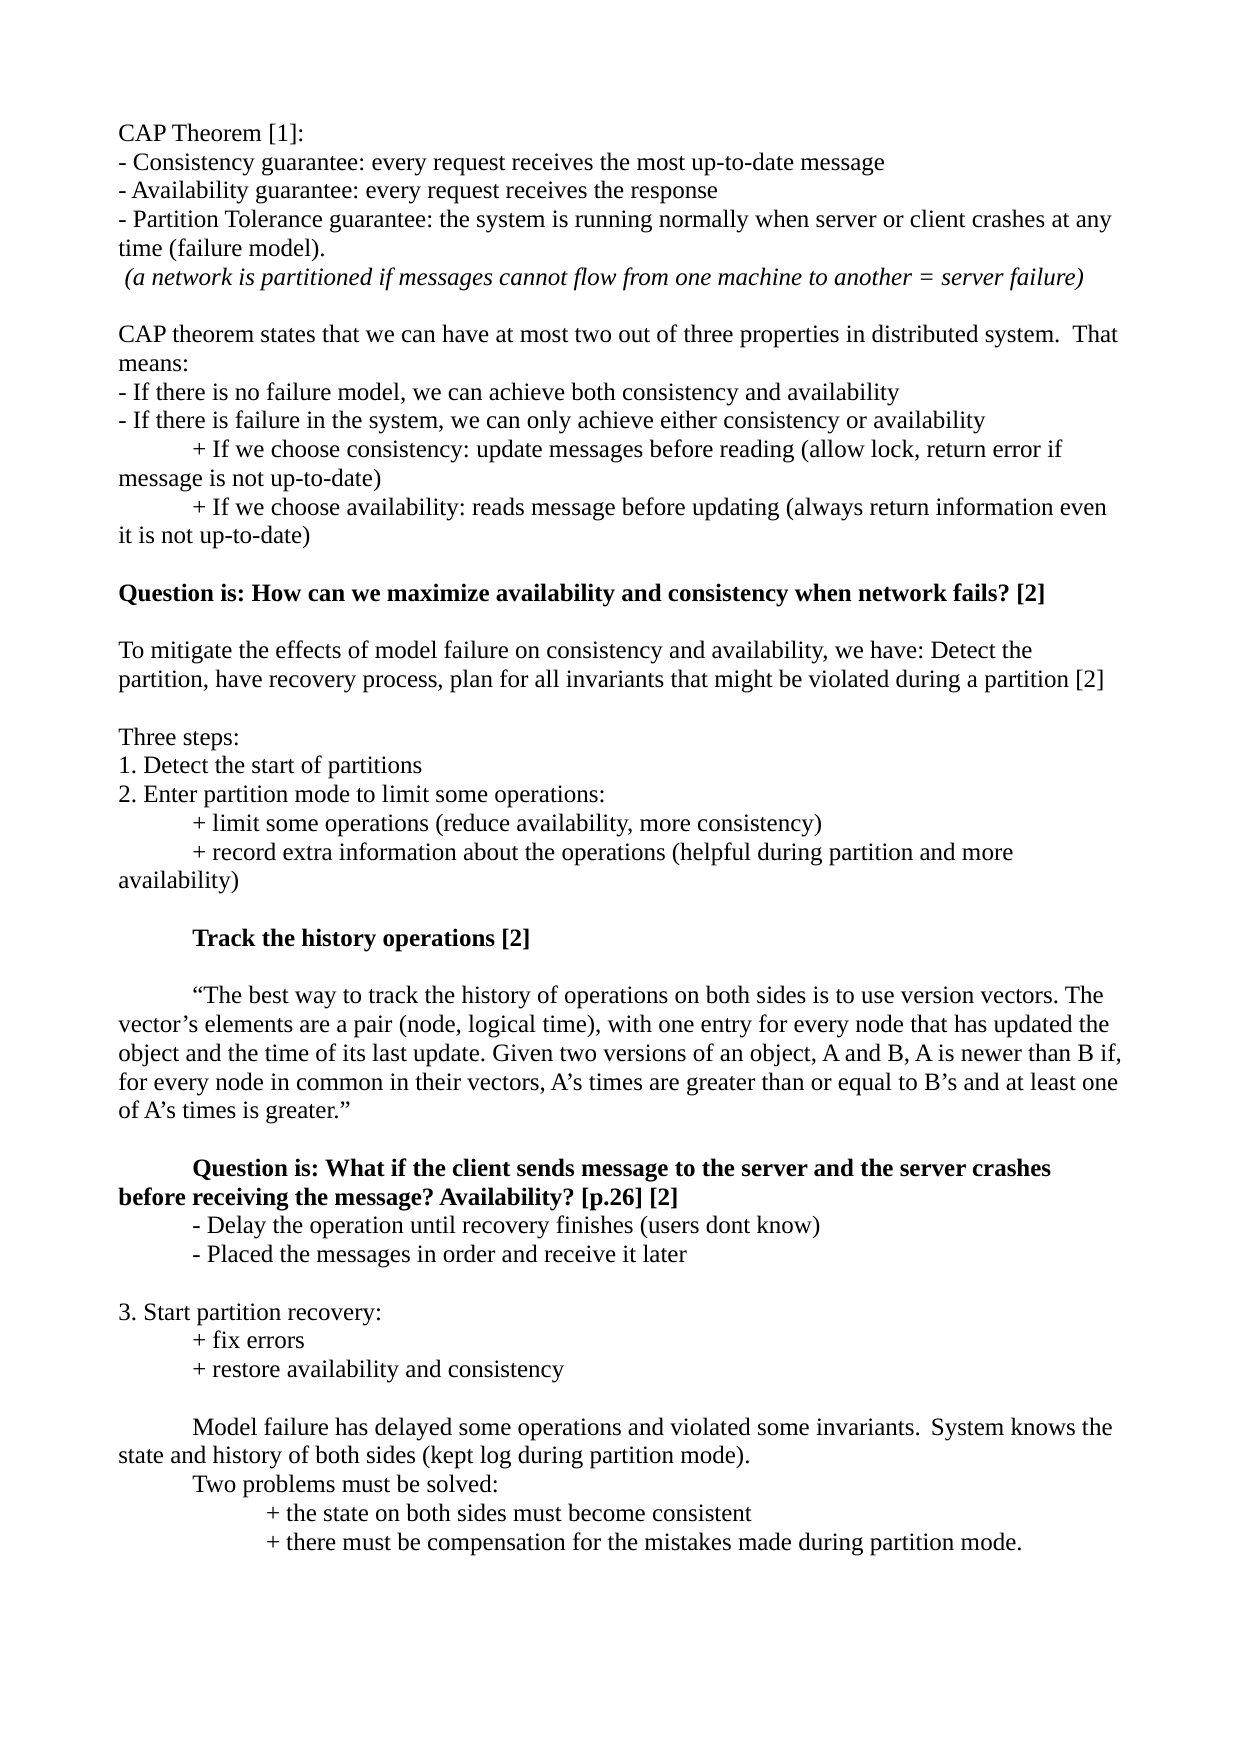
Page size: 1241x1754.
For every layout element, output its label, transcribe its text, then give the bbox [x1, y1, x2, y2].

text + fix errors [118, 1326, 1122, 1354]
text (a network is partitioned if messages cannot flow from one machine to another = server failure) [118, 262, 1122, 319]
text 1. Detect the start of partitions [118, 751, 1122, 779]
text - If there is no failure model, we can achieve both consistency and availability [118, 377, 1122, 406]
text - Placed the messages in order and receive it later [118, 1239, 1122, 1268]
text + If we choose consistency: update messages before reading (allow lock, return error if message is not up-to-date) [118, 434, 1122, 492]
text Model failure has delayed some operations and violated some invariants. System knows the state and history of both sides (kept log during partition mode). [118, 1412, 1122, 1469]
text + the state on both sides must become consistent [118, 1498, 1122, 1527]
text + limit some operations (reduce availability, more consistency) [118, 808, 1122, 837]
text CAP theorem states that we can have at most two out of three properties in distributed system. That means: [118, 319, 1122, 377]
text + restore availability and consistency [118, 1354, 1122, 1383]
text 3. Start partition recovery: [118, 1297, 1122, 1326]
text “The best way to track the history of operations on both sides is to use version vectors. The vector’s elements are a pair (node, logical time), with one entry for every node that has updated the object and the time of its last update. Given two versions of an object, A and B, A is newer than B if, for every node in common in their vectors, A’s times are greater than or equal to B’s and at least one of A’s times is greater.” [118, 981, 1122, 1124]
text - If there is failure in the system, we can only achieve either consistency or availability [118, 406, 1122, 434]
text To mitigate the effects of model failure on consistency and availability, we have: Detect the partition, have recovery process, plan for all invariants that might be violated during a partition [2] [118, 636, 1122, 693]
text Question is: How can we maximize availability and consistency when network fails? [2] [118, 578, 1122, 607]
text + there must be compensation for the mistakes made during partition mode. [118, 1527, 1122, 1556]
text - Availability guarantee: every request receives the response [118, 176, 1122, 204]
text Three steps: [118, 722, 1122, 751]
text + record extra information about the operations (helpful during partition and more availability) [118, 837, 1122, 894]
text 2. Enter partition mode to limit some operations: [118, 779, 1122, 808]
text Track the history operations [2] [118, 923, 1122, 952]
text + If we choose availability: reads message before updating (always return information even it is not up-to-date) [118, 492, 1122, 549]
text Two problems must be solved: [118, 1469, 1122, 1498]
text - Consistency guarantee: every request receives the most up-to-date message [118, 147, 1122, 176]
text CAP Theorem [1]: [118, 118, 1122, 147]
text - Partition Tolerance guarantee: the system is running normally when server or client crashes at any time (failure model). [118, 204, 1122, 262]
text Question is: What if the client sends message to the server and the server crashes before receiving the message? Availability? [p.26] [2] [118, 1153, 1122, 1211]
text - Delay the operation until recovery finishes (users dont know) [118, 1211, 1122, 1239]
